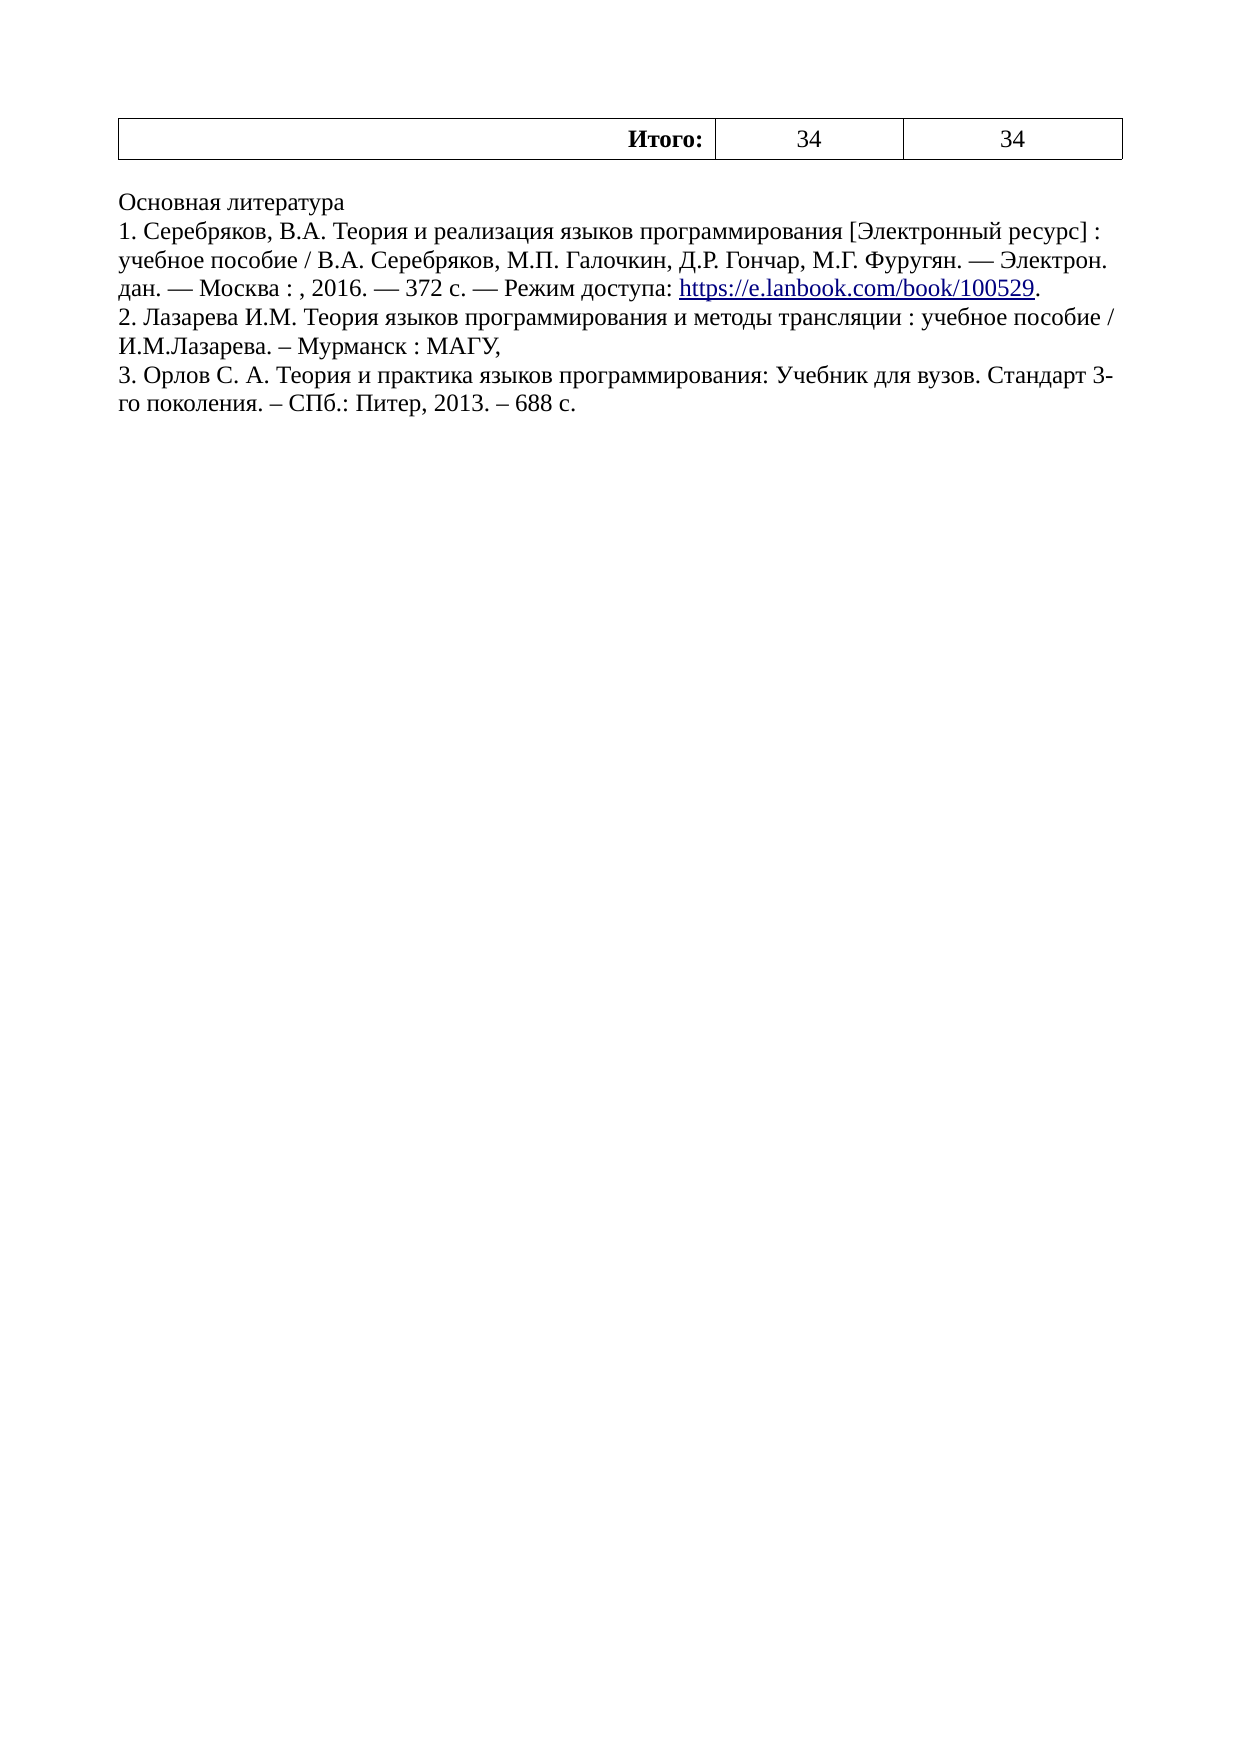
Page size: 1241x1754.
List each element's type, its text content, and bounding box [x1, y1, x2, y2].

table_cell 34 [904, 119, 1122, 158]
text 1. Серебряков, В.А. Теория и реализация языков программирования [Электронный ресурс] : учебное пособие / В.А. Серебряков, М.П. Галочкин, Д.Р. Гончар, М.Г. Фуругян. — Электрон. дан. — Москва : , 2016. — 372 с. — Режим доступа: https://e.lanbook.com/book/100529. [118, 216, 1122, 302]
text Основная литература [118, 187, 1122, 216]
text 3. Орлов С. А. Теория и практика языков программирования: Учебник для вузов. Стандарт 3-го поколения. – СПб.: Питер, 2013. – 688 с. [118, 360, 1122, 417]
table_cell 34 [716, 119, 903, 158]
text 2. Лазарева И.М. Теория языков программирования и методы трансляции : учебное пособие / И.М.Лазарева. – Мурманск : МАГУ, [118, 302, 1122, 360]
table_cell Итого: [119, 119, 715, 158]
